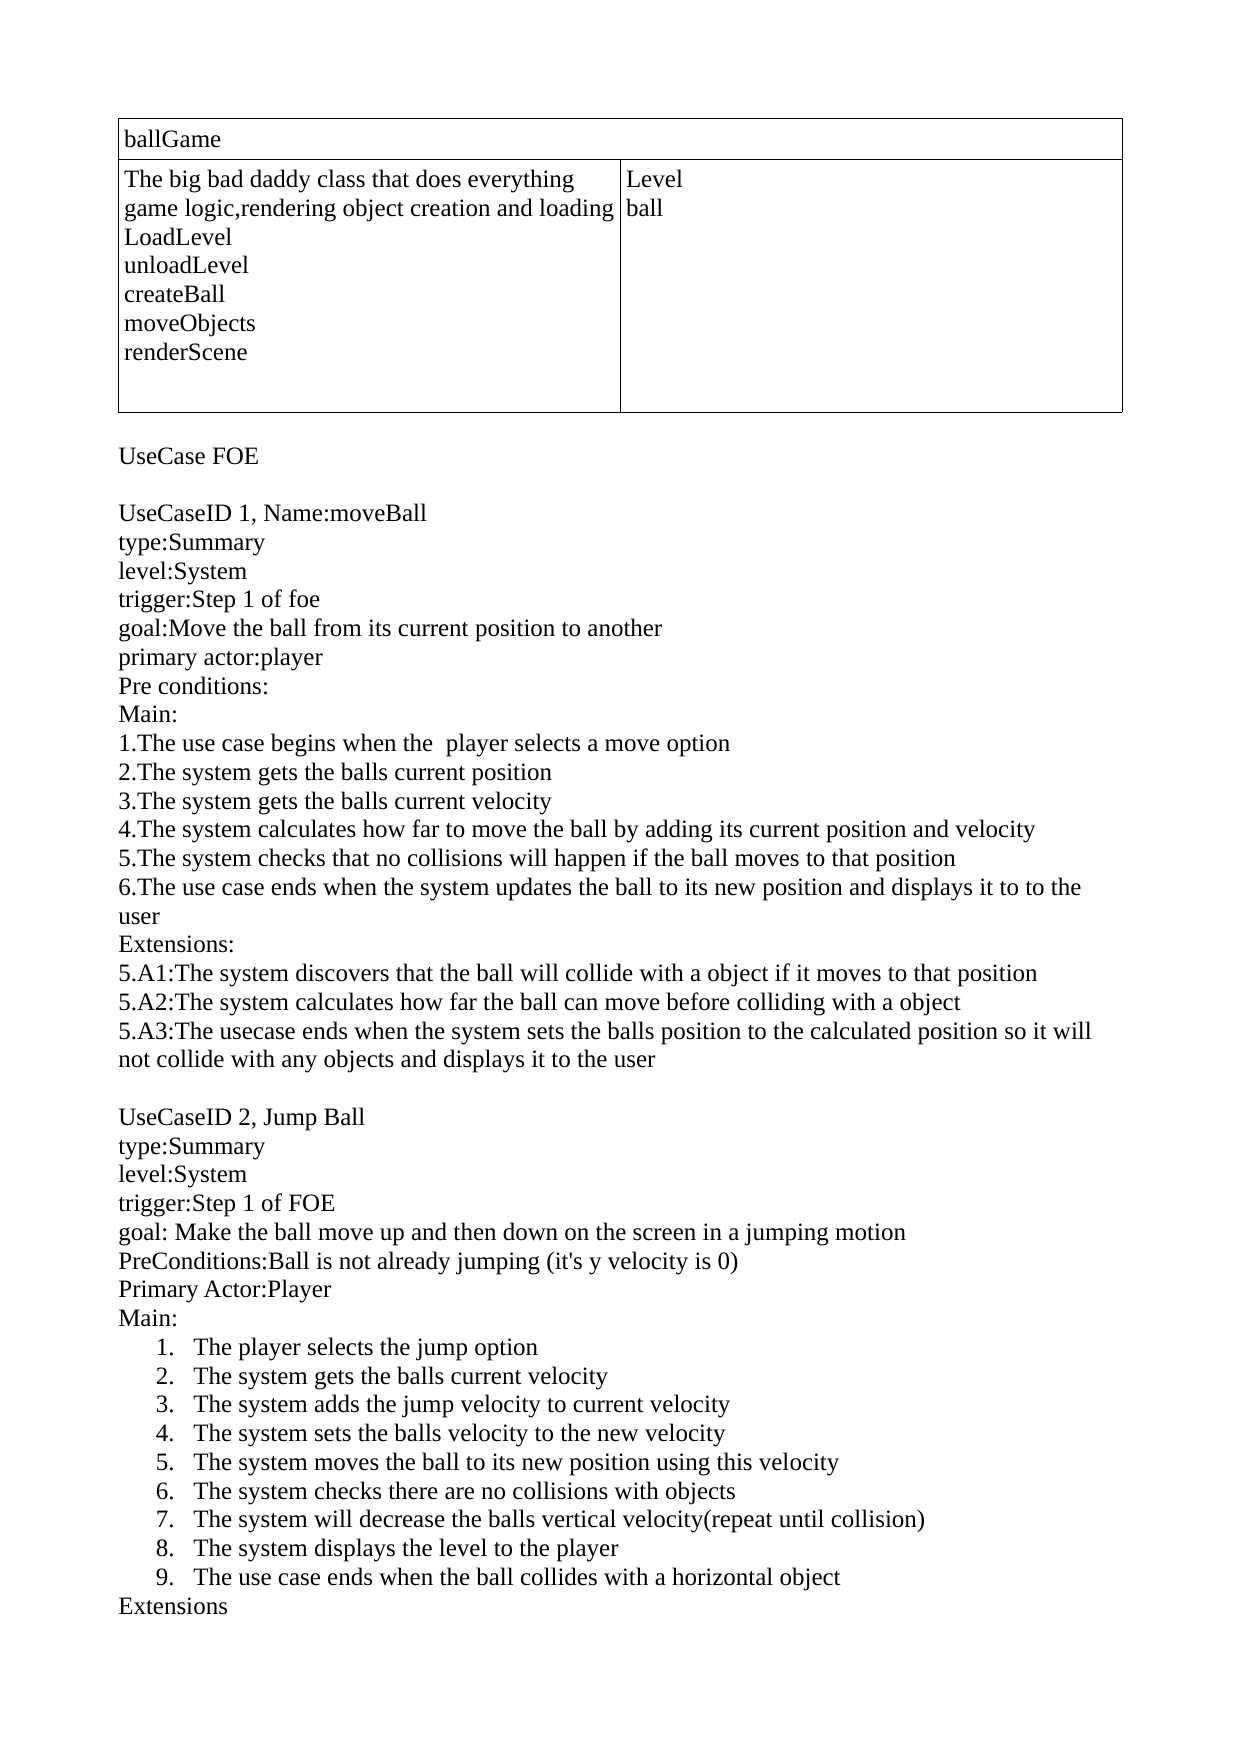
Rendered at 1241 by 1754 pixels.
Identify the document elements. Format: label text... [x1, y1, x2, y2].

list The system gets the balls current velocity [156, 1361, 1122, 1389]
list The system displays the level to the player [156, 1533, 1122, 1562]
list The use case ends when the ball collides with a horizontal object [156, 1562, 1122, 1591]
text 5.A3:The usecase ends when the system sets the balls position to the calculated position so it will not collide with any objects and displays it to the user [118, 1016, 1122, 1073]
text 5.A2:The system calculates how far the ball can move before colliding with a object [118, 987, 1122, 1016]
text UseCaseID 1, Name:moveBall [118, 498, 1122, 527]
table_cell Level ball [621, 160, 1122, 412]
list The system adds the jump velocity to current velocity [156, 1389, 1122, 1418]
text 5.The system checks that no collisions will happen if the ball moves to that position [118, 843, 1122, 872]
text Extensions [118, 1591, 1122, 1619]
text 5.A1:The system discovers that the ball will collide with a object if it moves to that position [118, 958, 1122, 987]
text UseCase FOE [118, 441, 1122, 469]
table_header ballGame [119, 119, 1122, 158]
text 3.The system gets the balls current velocity [118, 786, 1122, 814]
text goal:Move the ball from its current position to another [118, 613, 1122, 642]
text 1.The use case begins when the player selects a move option [118, 728, 1122, 757]
text PreConditions:Ball is not already jumping (it's y velocity is 0) [118, 1246, 1122, 1274]
text level:System [118, 556, 1122, 584]
text trigger:Step 1 of FOE [118, 1188, 1122, 1217]
list The system moves the ball to its new position using this velocity [156, 1447, 1122, 1476]
text level:System [118, 1159, 1122, 1188]
text type:Summary [118, 527, 1122, 556]
text type:Summary [118, 1131, 1122, 1159]
text 2.The system gets the balls current position [118, 757, 1122, 786]
text primary actor:player [118, 642, 1122, 671]
text Pre conditions: [118, 671, 1122, 699]
text goal: Make the ball move up and then down on the screen in a jumping motion [118, 1217, 1122, 1246]
text Main: [118, 699, 1122, 728]
text 6.The use case ends when the system updates the ball to its new position and displays it to to the user [118, 872, 1122, 929]
list The player selects the jump option [156, 1332, 1122, 1361]
text Extensions: [118, 929, 1122, 958]
list The system will decrease the balls vertical velocity(repeat until collision) [156, 1504, 1122, 1533]
text UseCaseID 2, Jump Ball [118, 1102, 1122, 1131]
list The system sets the balls velocity to the new velocity [156, 1418, 1122, 1447]
list The system checks there are no collisions with objects [156, 1476, 1122, 1504]
text Main: [118, 1303, 1122, 1332]
text trigger:Step 1 of foe [118, 584, 1122, 613]
text Primary Actor:Player [118, 1274, 1122, 1303]
text 4.The system calculates how far to move the ball by adding its current position and velocity [118, 814, 1122, 843]
table_cell The big bad daddy class that does everything game logic,rendering object creation and loading LoadLevel unloadLevel createBall moveObjects renderScene [119, 160, 620, 412]
